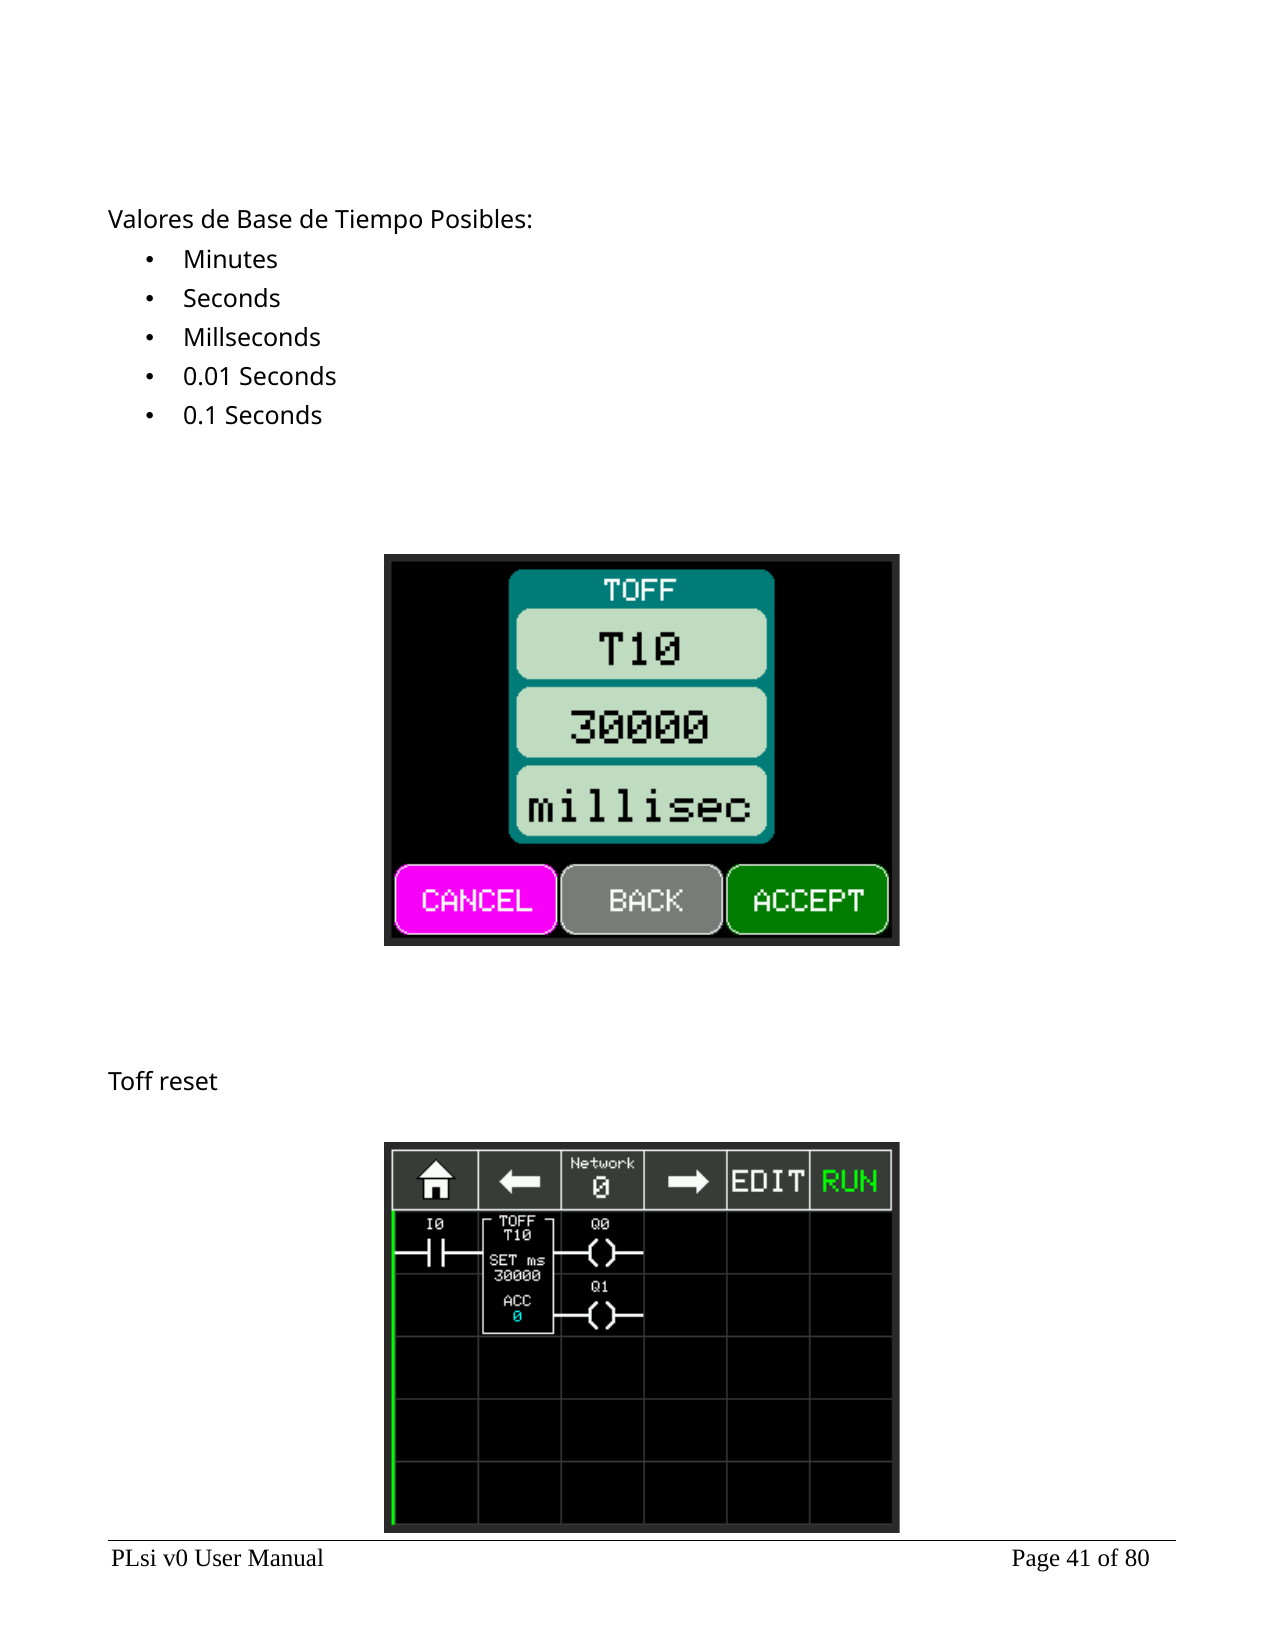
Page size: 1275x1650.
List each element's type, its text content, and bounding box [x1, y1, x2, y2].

text Toff reset [108, 1064, 1176, 1098]
list 0.1 Seconds [145, 398, 1176, 432]
list 0.01 Seconds [145, 359, 1176, 393]
picture [384, 1142, 900, 1533]
list Minutes [145, 241, 1176, 275]
list Seconds [145, 281, 1176, 314]
text Valores de Base de Tiempo Posibles: [108, 202, 1176, 236]
picture [384, 554, 900, 946]
list Millseconds [145, 320, 1176, 354]
